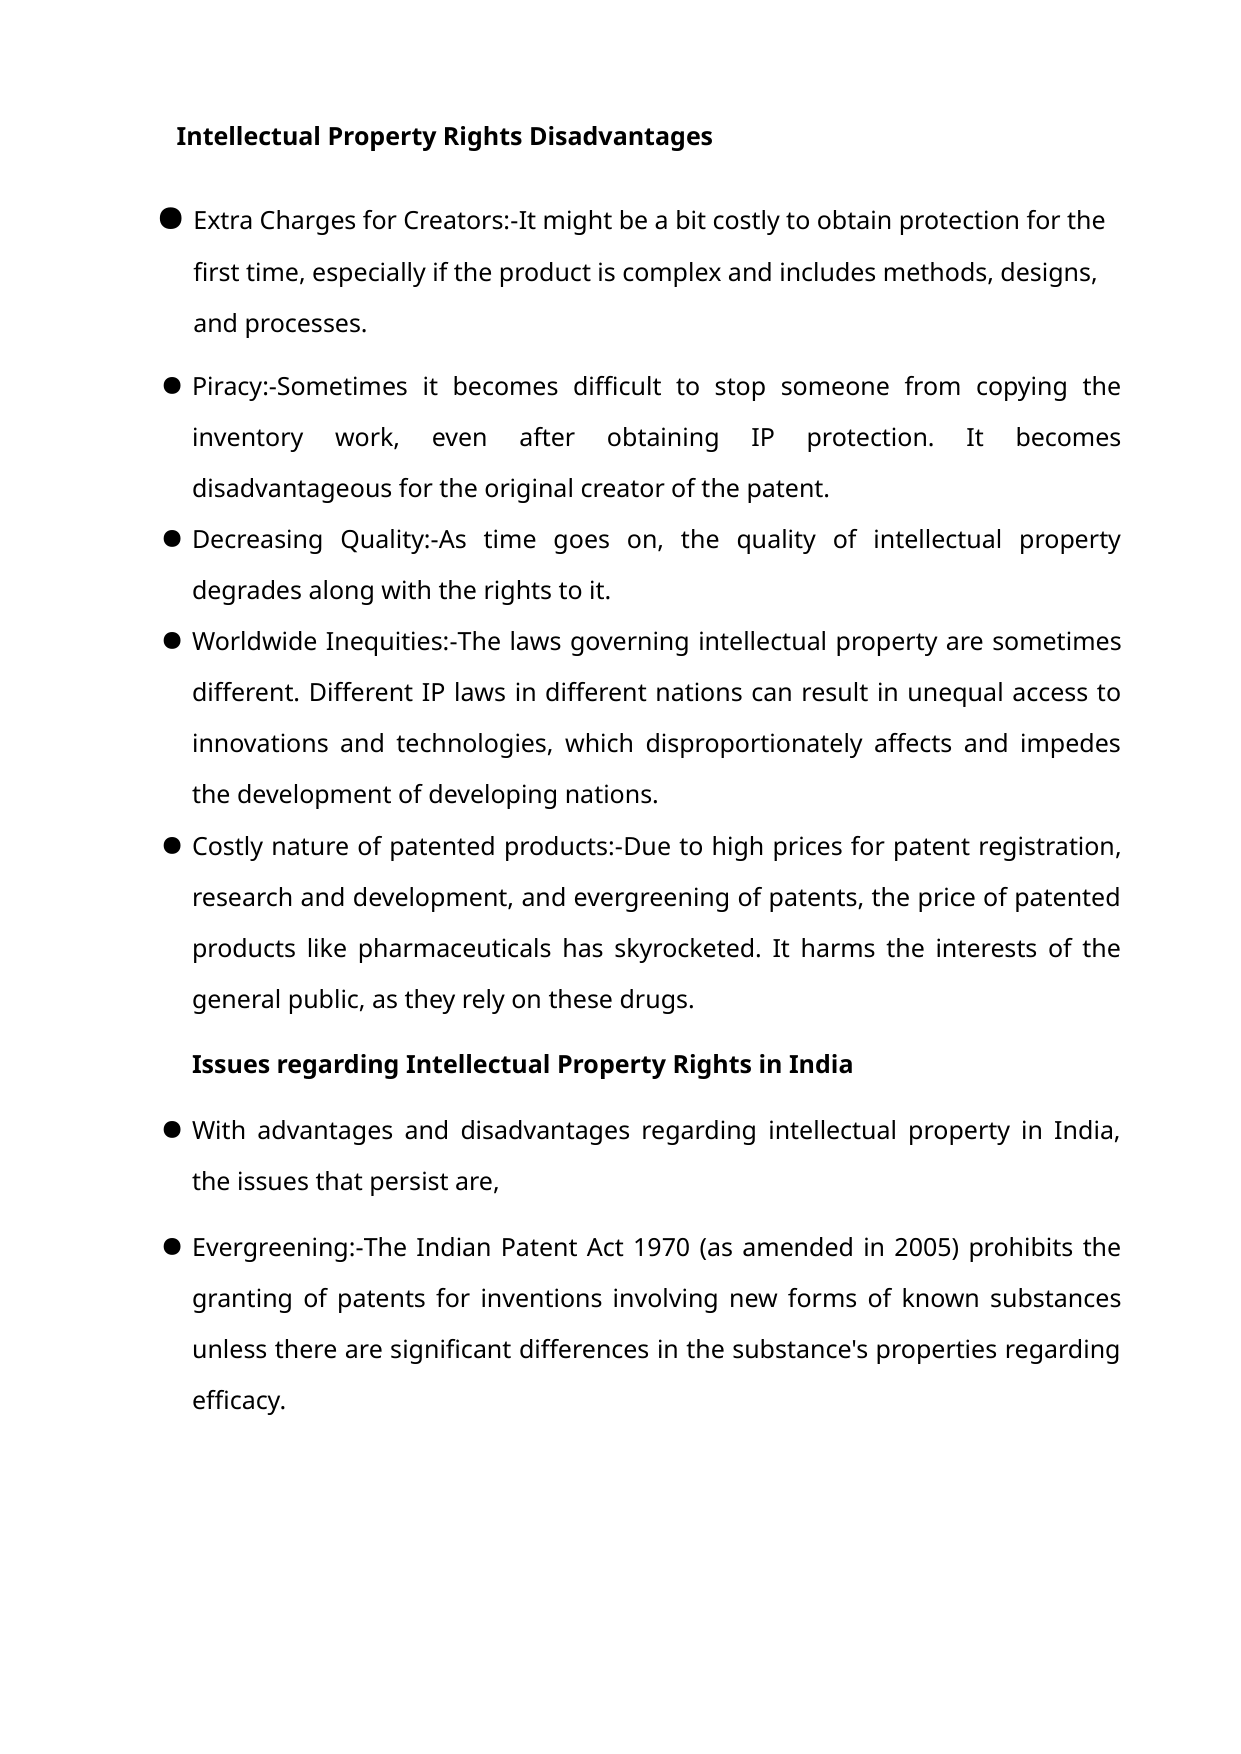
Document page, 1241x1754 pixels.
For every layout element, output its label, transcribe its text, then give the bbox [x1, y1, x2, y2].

subtitle Intellectual Property Rights Disadvantages [118, 118, 1122, 152]
list Decreasing Quality:-As time goes on, the quality of intellectual property degrades along with the rights to it. [162, 522, 1122, 607]
list Issues regarding Intellectual Property Rights in India [162, 1047, 1122, 1081]
list Costly nature of patented products:-Due to high prices for patent registration, research and development, and evergreening of patents, the price of patented products like pharmaceuticals has skyrocketed. It harms the interests of the general public, as they rely on these drugs. [162, 828, 1122, 1015]
list Piracy:-Sometimes it becomes difficult to stop someone from copying the inventory work, even after obtaining IP protection. It becomes disadvantageous for the original creator of the patent. [162, 369, 1122, 505]
list Evergreening:-The Indian Patent Act 1970 (as amended in 2005) prohibits the granting of patents for inventions involving new forms of known substances unless there are significant differences in the substance's properties regarding efficacy. [162, 1229, 1122, 1416]
list Worldwide Inequities:-The laws governing intellectual property are sometimes different. Different IP laws in different nations can result in unequal access to innovations and technologies, which disproportionately affects and impedes the development of developing nations. [162, 624, 1122, 811]
list With advantages and disadvantages regarding intellectual property in India, the issues that persist are, [162, 1113, 1122, 1198]
subtitle Extra Charges for Creators:-It might be a bit costly to obtain protection for the first time, especially if the product is complex and includes methods, designs, and processes. [156, 202, 1122, 339]
